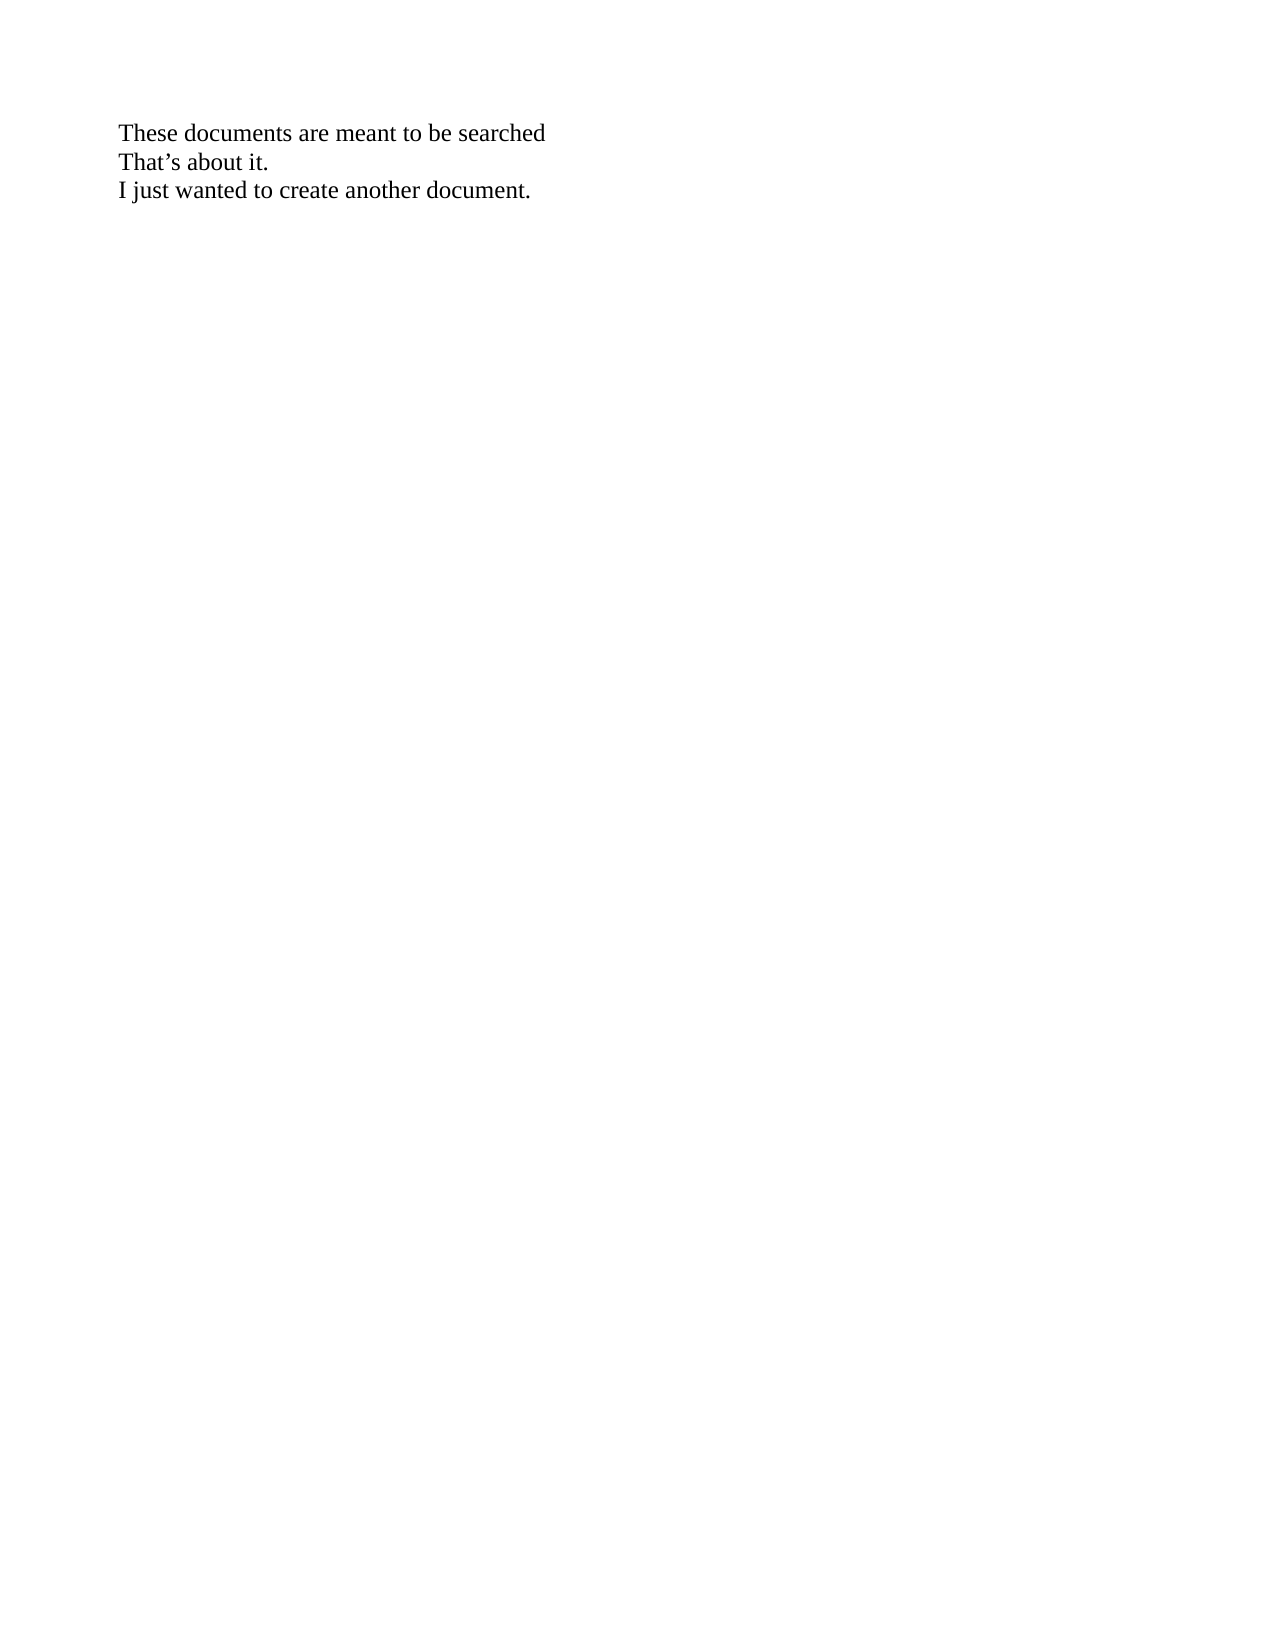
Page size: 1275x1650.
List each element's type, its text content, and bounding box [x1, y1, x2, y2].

text These documents are meant to be searched [118, 118, 1157, 147]
text That’s about it. [118, 147, 1157, 176]
text I just wanted to create another document. [118, 176, 1157, 204]
